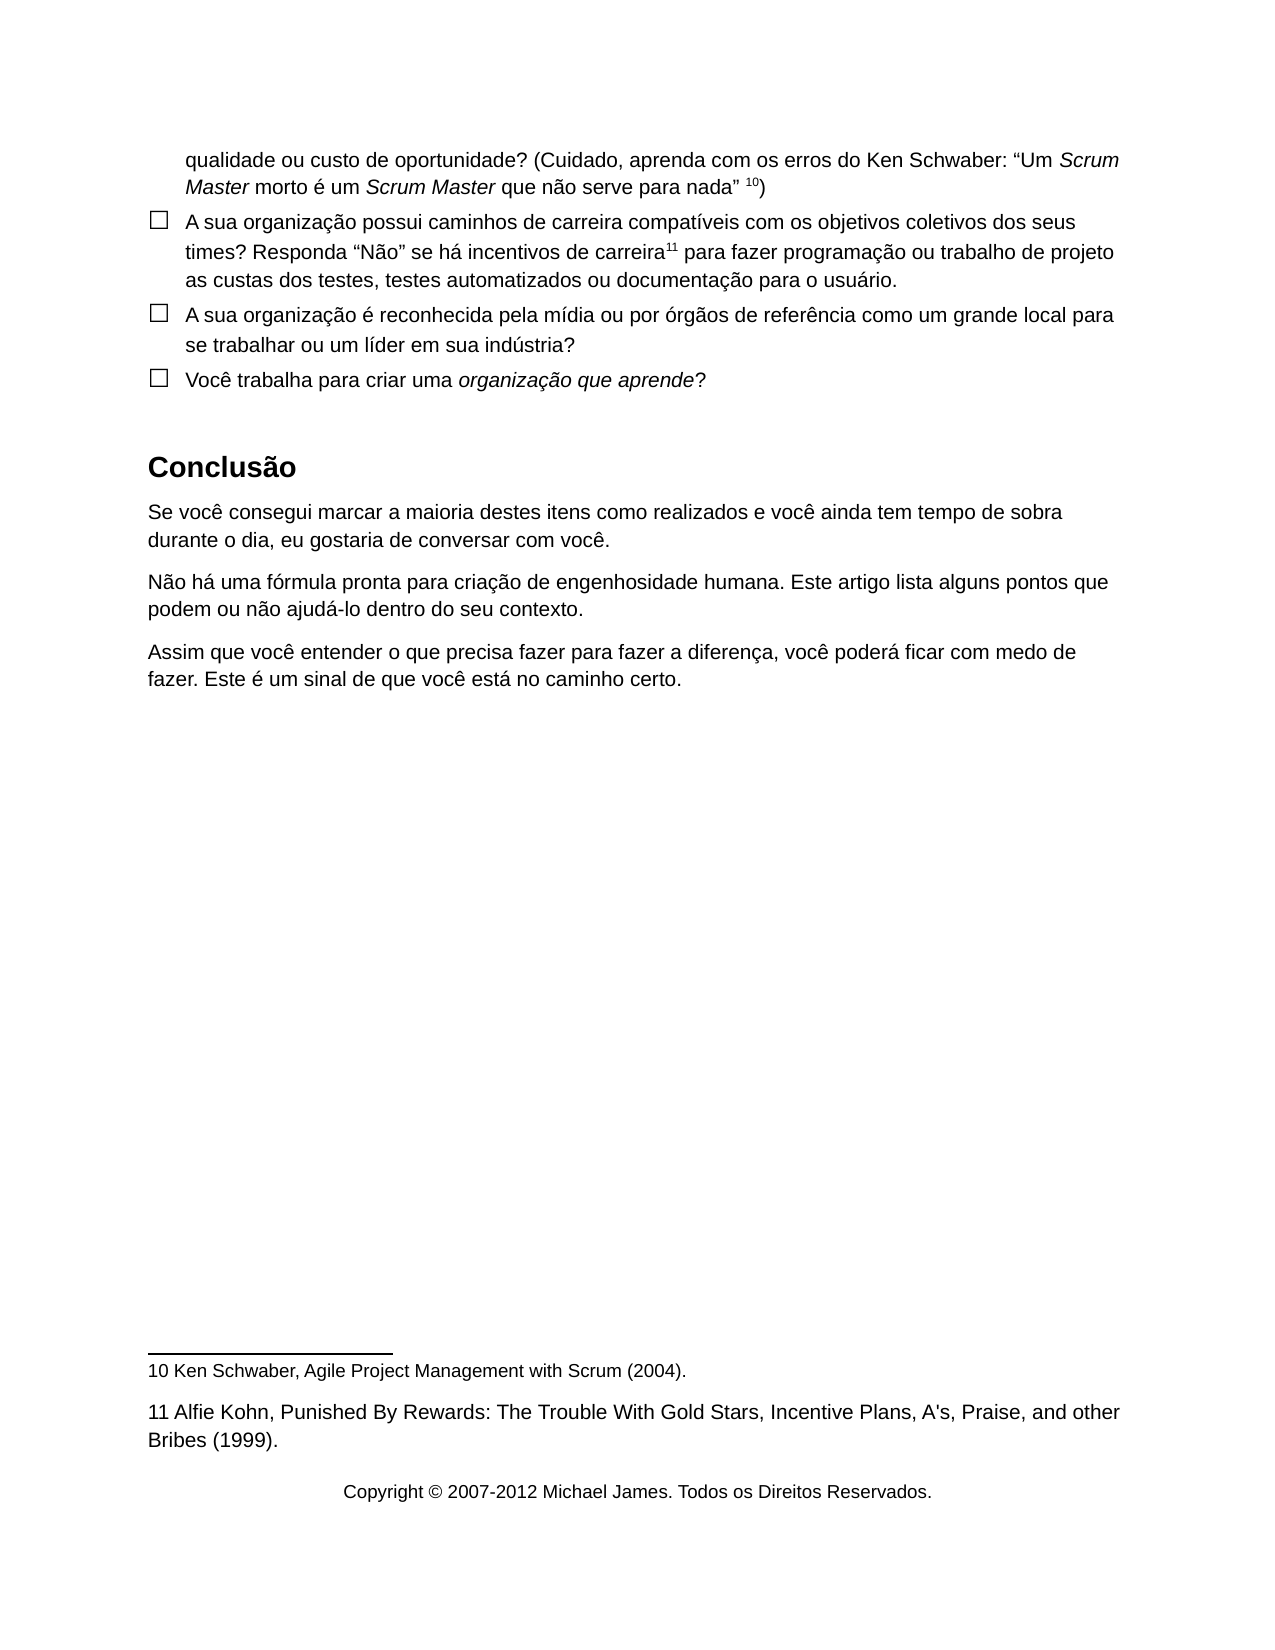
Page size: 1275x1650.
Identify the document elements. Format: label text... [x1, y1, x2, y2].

list qualidade ou custo de oportunidade? (Cuidado, aprenda com os erros do Ken Schwaber: “Um Scrum Master morto é um Scrum Master que não serve para nada” ) [148, 148, 1127, 199]
text Se você consegui marcar a maioria destes itens como realizados e você ainda tem tempo de sobra durante o dia, eu gostaria de conversar com você. [148, 500, 1127, 551]
text Assim que você entender o que precisa fazer para fazer a diferença, você poderá ficar com medo de fazer. Este é um sinal de que você está no caminho certo. [148, 639, 1127, 691]
list Ken Schwaber, Agile Project Management with Scrum (2004). [148, 1360, 1127, 1382]
text Não há uma fórmula pronta para criação de engenhosidade humana. Este artigo lista alguns pontos que podem ou não ajudá-lo dentro do seu contexto. [148, 570, 1127, 621]
list Você trabalha para criar uma organização que aprende? [148, 360, 1127, 394]
subtitle Conclusão [148, 450, 1127, 483]
list Alfie Kohn, Punished By Rewards: The Trouble With Gold Stars, Incentive Plans, A's, Praise, and other Bribes (1999). [148, 1400, 1127, 1451]
list A sua organização é reconhecida pela mídia ou por órgãos de referência como um grande local para se trabalhar ou um líder em sua indústria? [148, 295, 1127, 357]
list A sua organização possui caminhos de carreira compatíveis com os objetivos coletivos dos seus times? Responda “Não” se há incentivos de carreira para fazer programação ou trabalho de projeto as custas dos testes, testes automatizados ou documentação para o usuário. [148, 203, 1127, 292]
